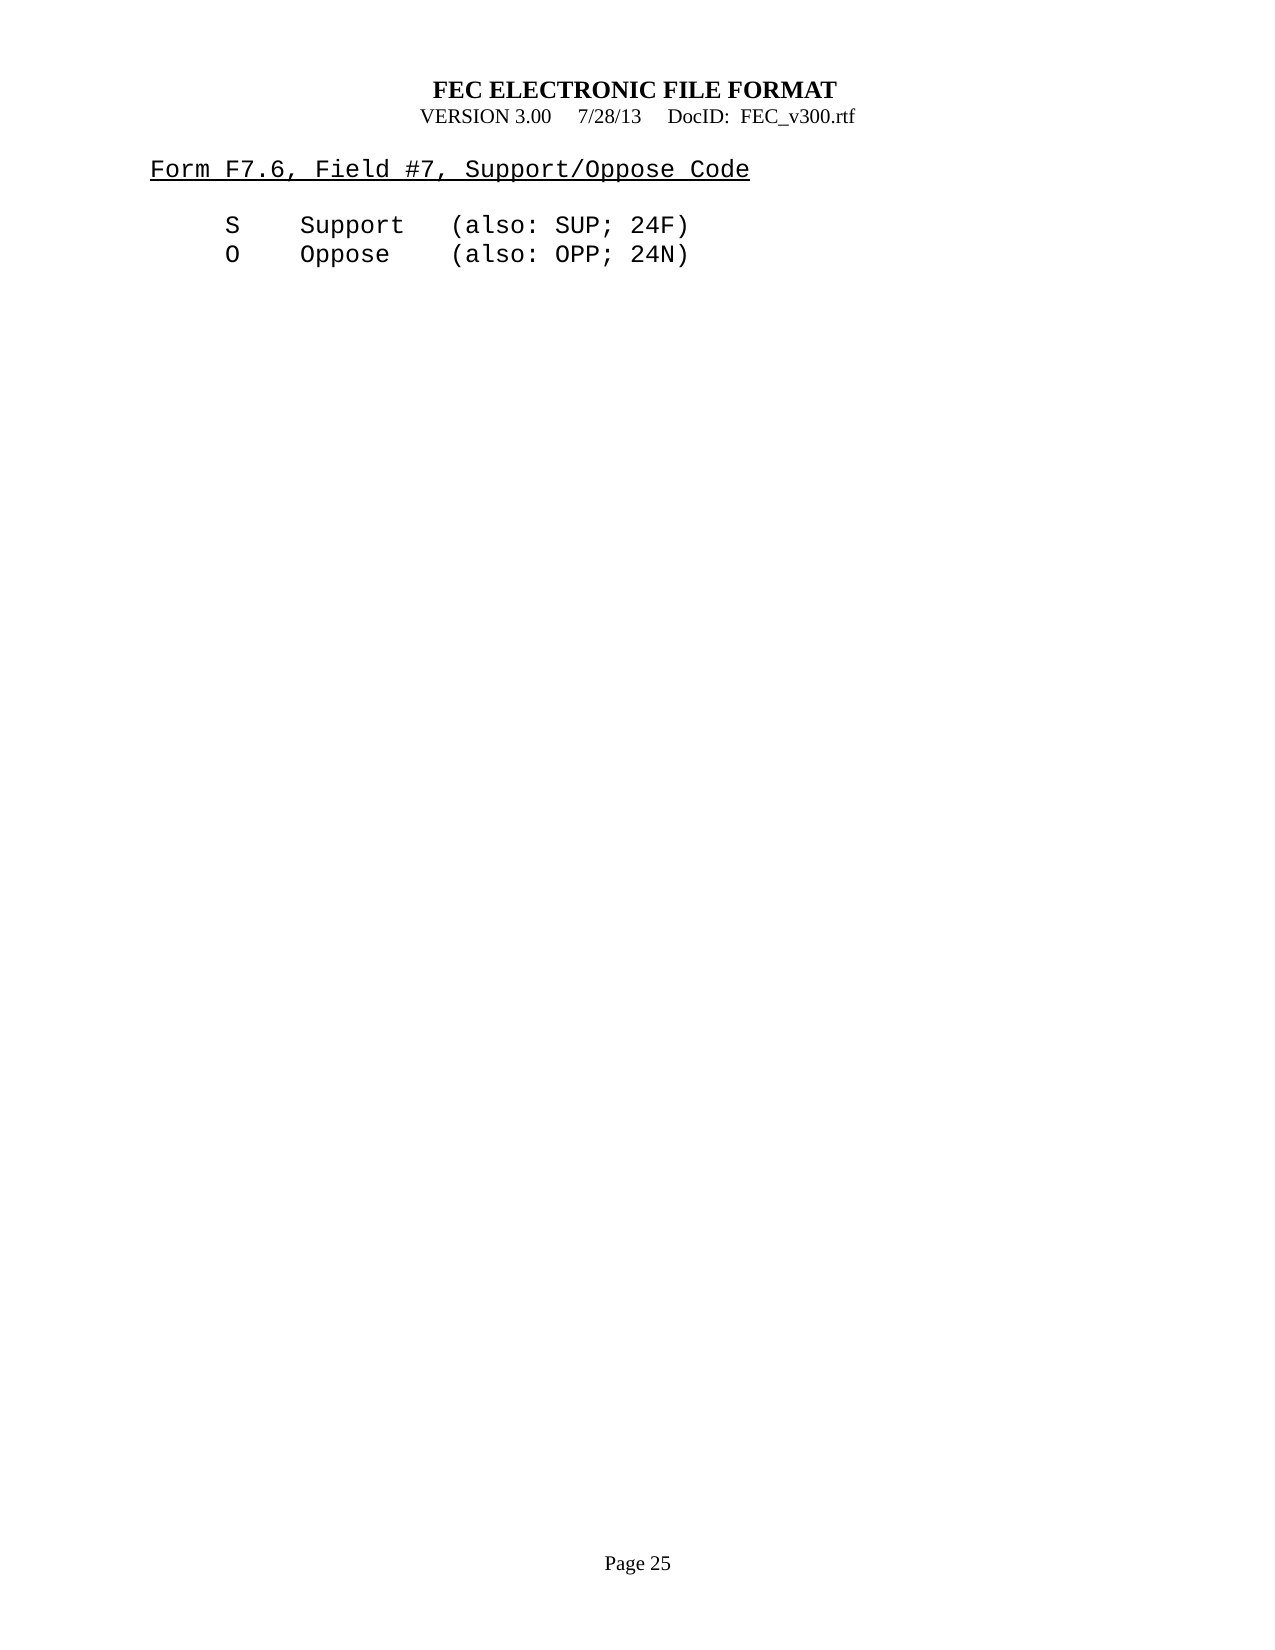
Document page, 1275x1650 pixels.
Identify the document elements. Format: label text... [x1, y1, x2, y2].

text O Oppose (also: OPP; 24N) [150, 241, 1125, 269]
text S Support (also: SUP; 24F) [150, 213, 1125, 241]
text Form F7.6, Field #7, Support/Oppose Code [150, 156, 1125, 184]
